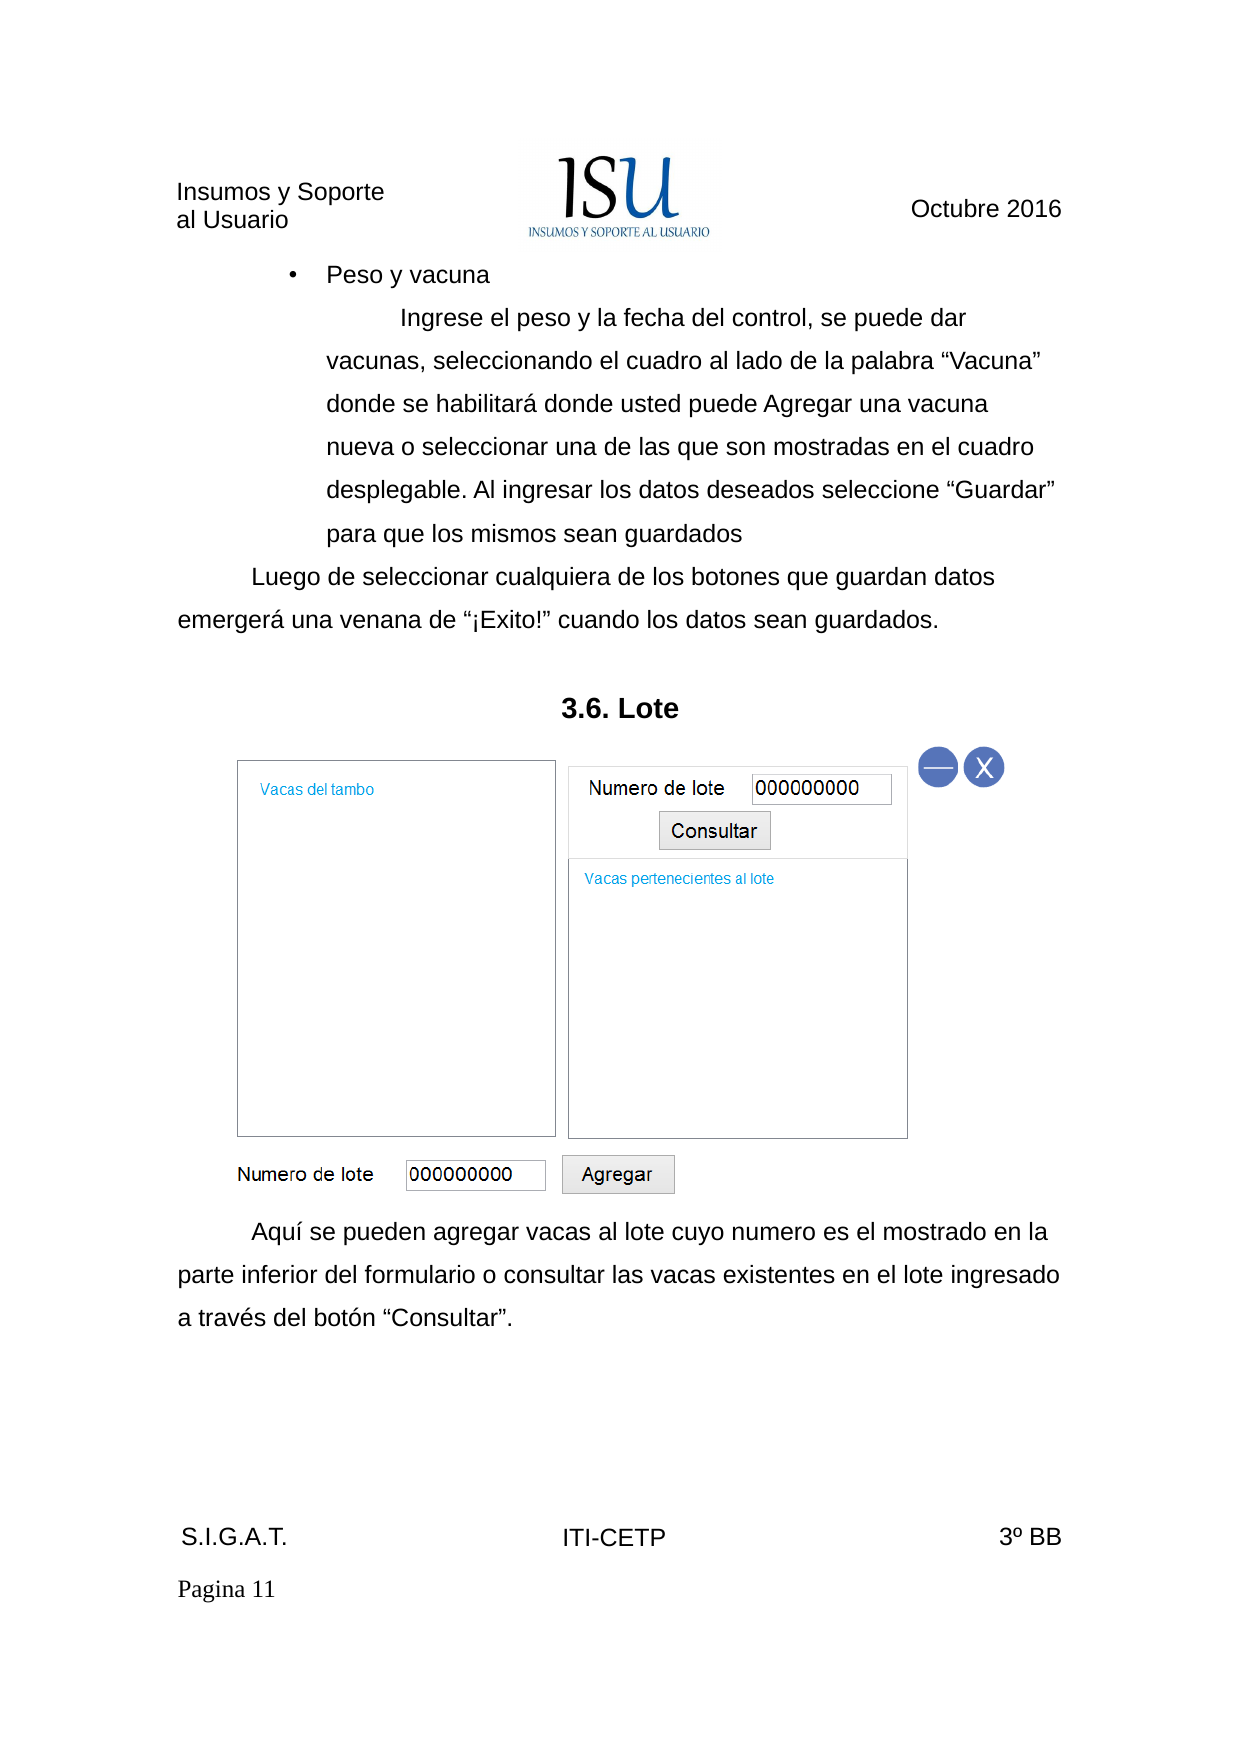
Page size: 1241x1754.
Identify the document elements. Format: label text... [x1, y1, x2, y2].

list Peso y vacuna Ingrese el peso y la fecha del control, se puede dar vacunas, seleccionando el cuadro al lado de la palabra “Vacuna” donde se habilitará donde usted puede Agregar una vacuna nueva o seleccionar una de las que son mostradas en el cuadro desplegable. Al ingresar los datos deseados seleccione “Guardar” para que los mismos sean guardados [288, 260, 1063, 547]
picture [517, 138, 723, 252]
text Luego de seleccionar cualquiera de los botones que guardan datos emergerá una venana de “¡Exito!” cuando los datos sean guardados. [177, 562, 1063, 634]
text Aquí se pueden agregar vacas al lote cuyo numero es el mostrado en la parte inferior del formulario o consultar las vacas existentes en el lote ingresado a través del botón “Consultar”. [177, 741, 1063, 1331]
text 3.6. Lote [177, 691, 1063, 725]
